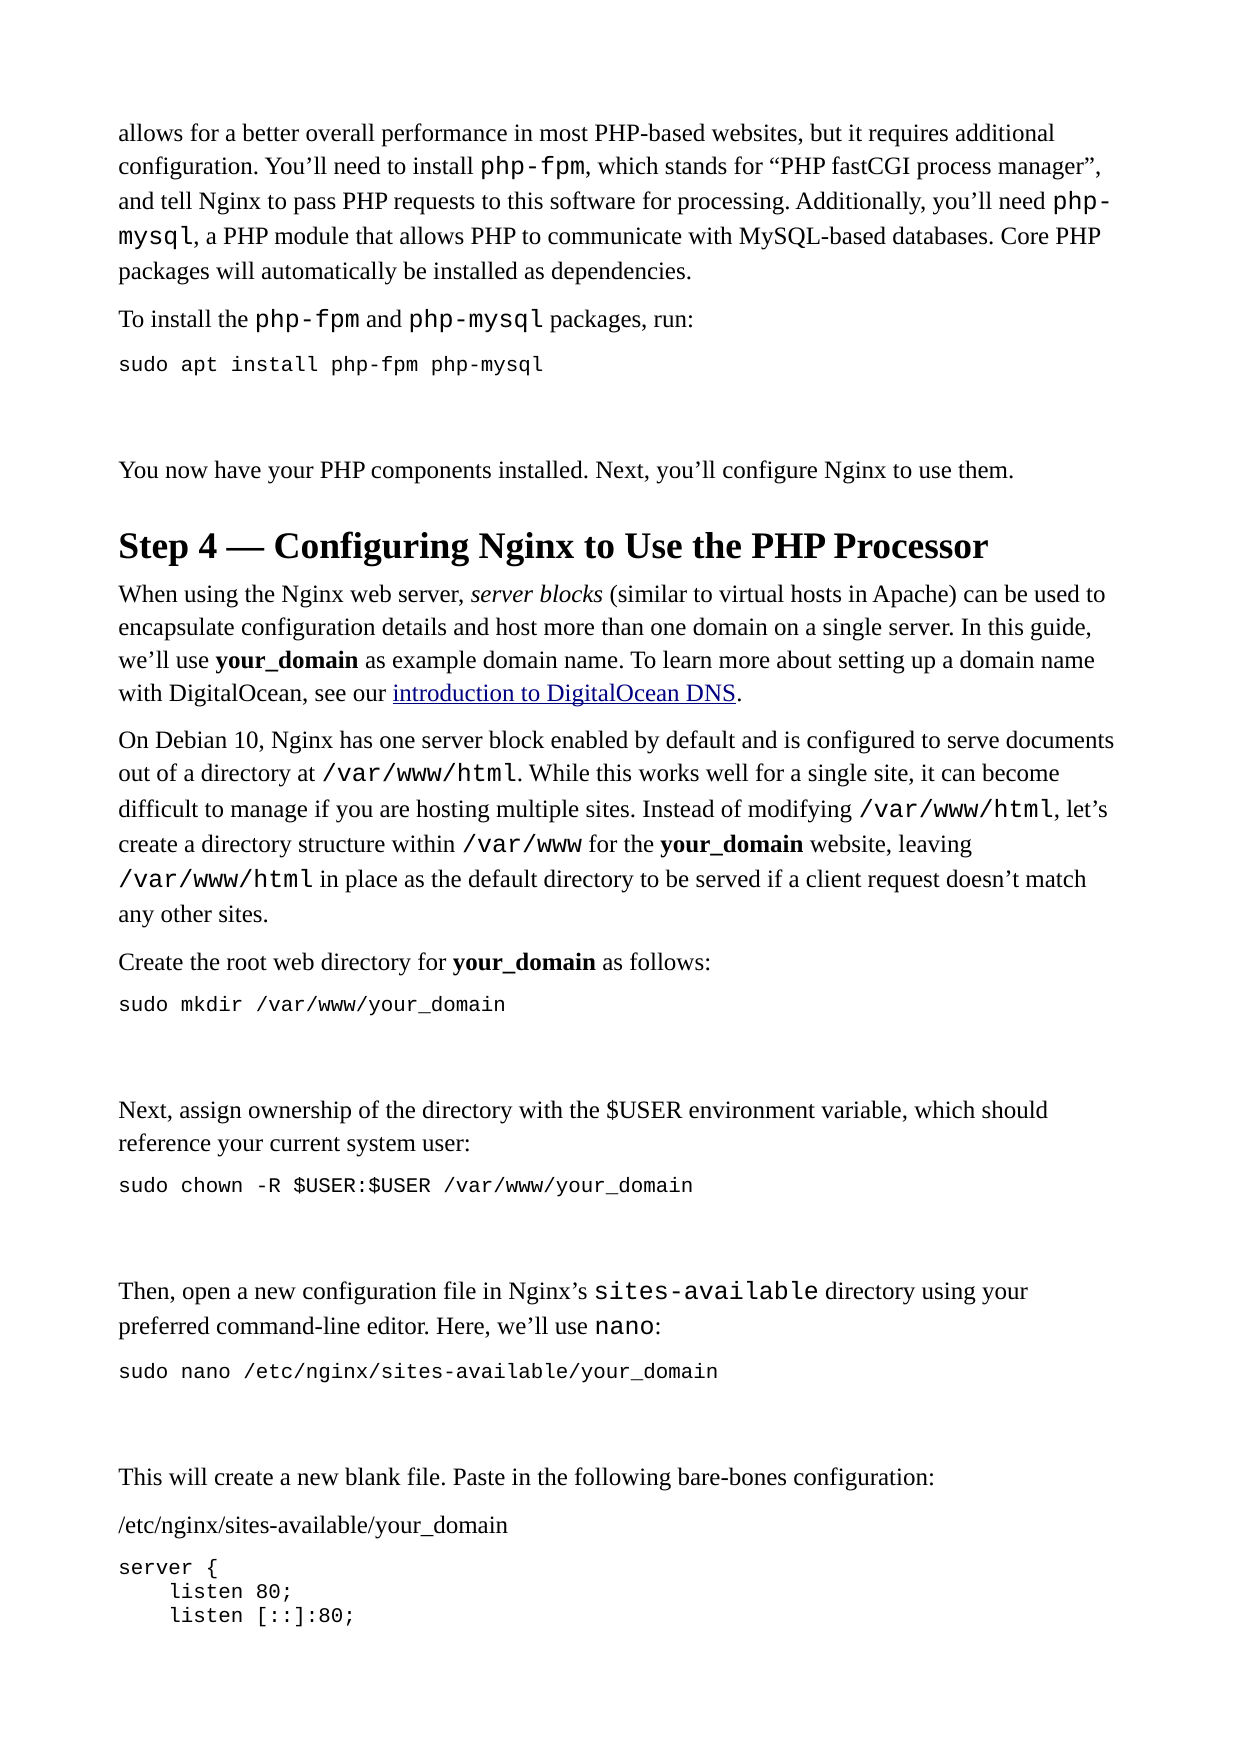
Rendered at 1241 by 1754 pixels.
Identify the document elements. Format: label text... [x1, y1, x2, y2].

text When using the Nginx web server, server blocks (similar to virtual hosts in Apache) can be used to encapsulate configuration details and host more than one domain on a single server. In this guide, we’ll use your_domain as example domain name. To learn more about setting up a domain name with DigitalOcean, see our introduction to DigitalOcean DNS. [118, 579, 1122, 707]
text sudo apt install php-fpm php-mysql [118, 354, 1122, 378]
text sudo nano /etc/nginx/sites-available/your_domain [118, 1361, 1122, 1385]
subtitle Step 4 — Configuring Nginx to Use the PHP Processor [118, 523, 1122, 566]
text listen 80; [118, 1581, 1122, 1604]
text sudo mkdir /var/www/your_domain [118, 994, 1122, 1018]
text Then, open a new configuration file in Nginx’s sites-available directory using your preferred command-line editor. Here, we’ll use nano: [118, 1276, 1122, 1342]
text Next, assign ownership of the directory with the $USER environment variable, which should reference your current system user: [118, 1095, 1122, 1157]
text On Debian 10, Nginx has one server block enabled by default and is configured to serve documents out of a directory at /var/www/html. While this works well for a single site, it can become difficult to manage if you are hosting multiple sites. Instead of modifying /var/www/html, let’s create a directory structure within /var/www for the your_domain website, leaving /var/www/html in place as the default directory to be served if a client request doesn’t match any other sites. [118, 726, 1122, 928]
text listen [::]:80; [118, 1604, 1122, 1628]
text This will create a new blank file. Paste in the following bare-bones configuration: [118, 1462, 1122, 1491]
text Create the root web directory for your_domain as follows: [118, 947, 1122, 975]
text You now have your PHP components installed. Next, you’ll configure Nginx to use them. [118, 455, 1122, 483]
text To install the php-fpm and php-mysql packages, run: [118, 304, 1122, 335]
text sudo chown -R $USER:$USER /var/www/your_domain [118, 1176, 1122, 1199]
text server { [118, 1557, 1122, 1581]
text allows for a better overall performance in most PHP-based websites, but it requires additional configuration. You’ll need to install php-fpm, which stands for “PHP fastCGI process manager”, and tell Nginx to pass PHP requests to this software for processing. Additionally, you’ll need php-mysql, a PHP module that allows PHP to communicate with MySQL-based databases. Core PHP packages will automatically be installed as dependencies. [118, 118, 1122, 285]
text /etc/nginx/sites-available/your_domain [118, 1510, 1122, 1538]
